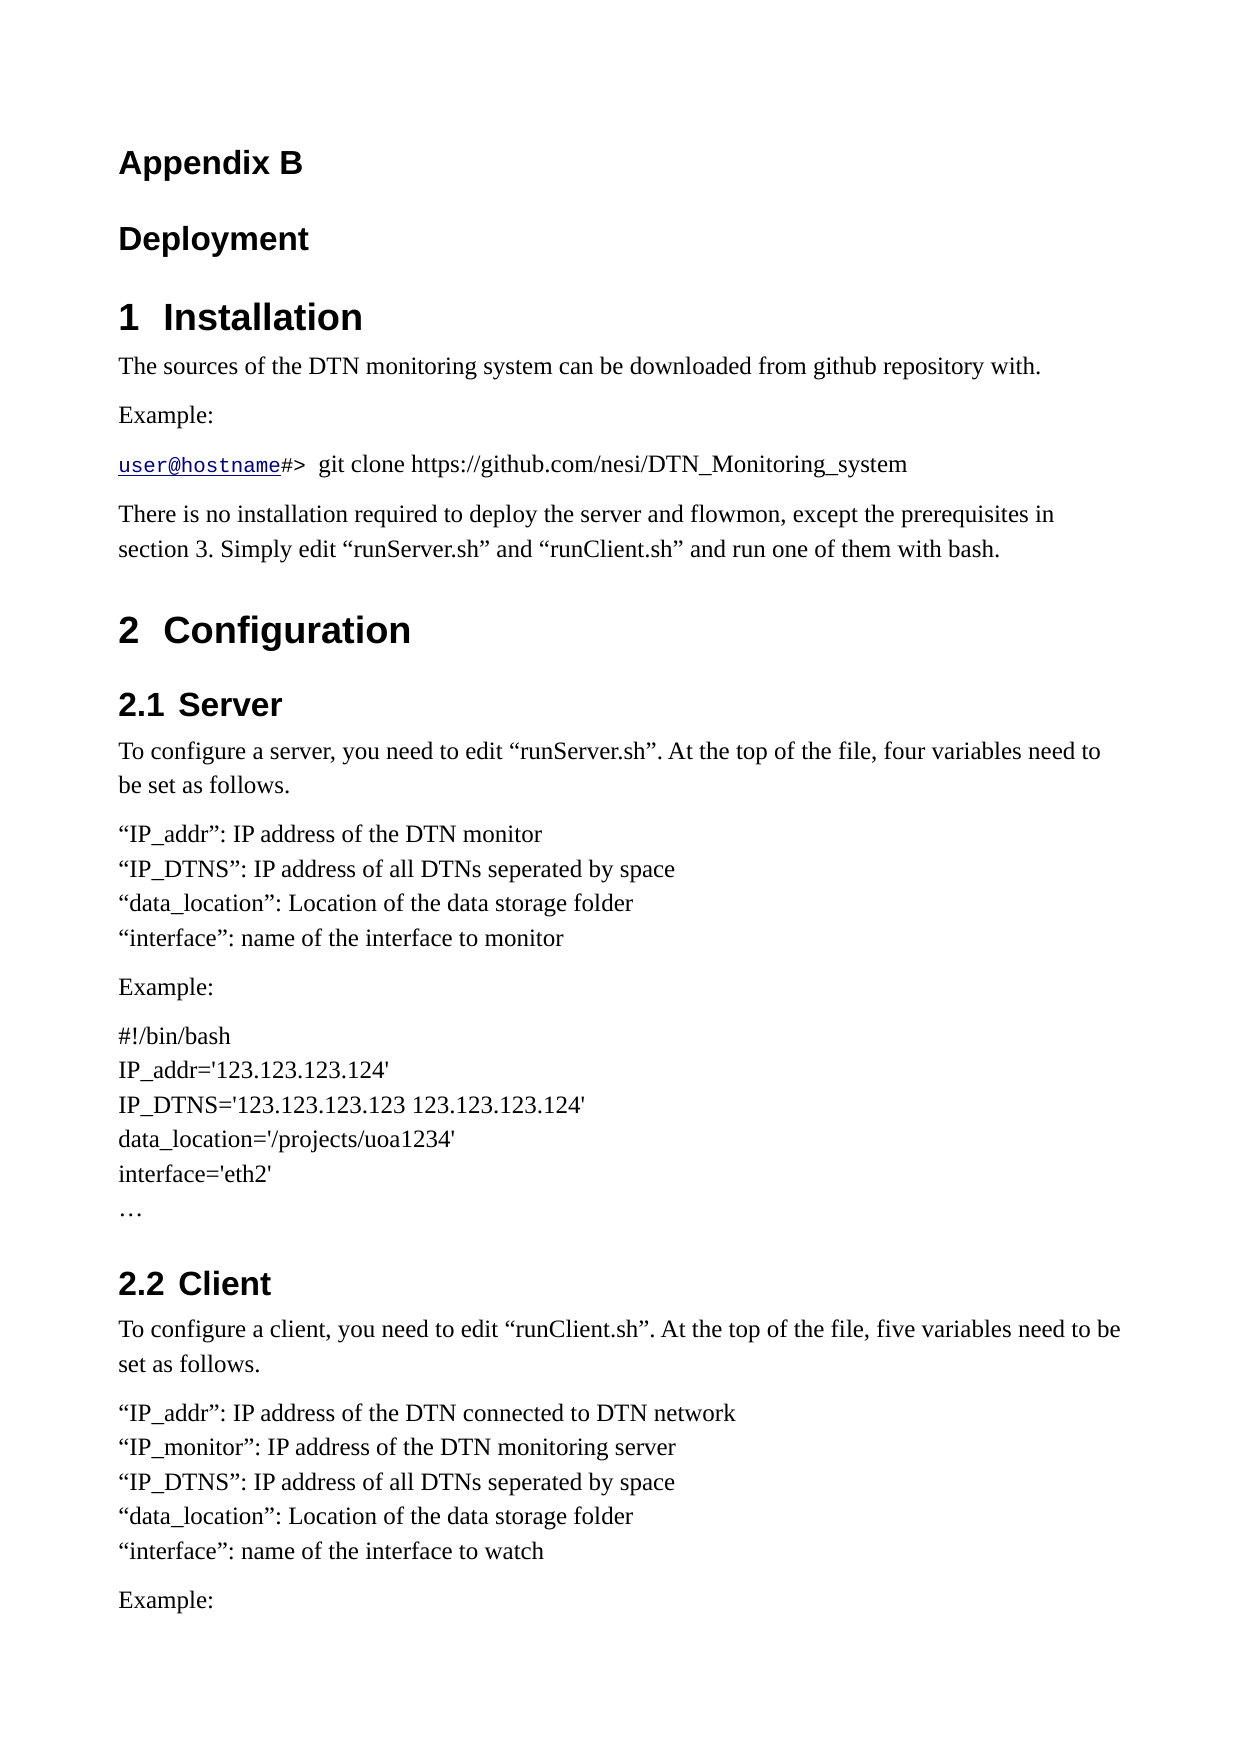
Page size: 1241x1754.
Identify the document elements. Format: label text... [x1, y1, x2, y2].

subtitle Deployment [118, 219, 1122, 257]
text Example: [118, 972, 1122, 1001]
text To configure a client, you need to edit “runClient.sh”. At the top of the file, five variables need to be set as follows. [118, 1314, 1122, 1378]
text To configure a server, you need to edit “runServer.sh”. At the top of the file, four variables need to be set as follows. [118, 736, 1122, 799]
text There is no installation required to deploy the server and flowmon, except the prerequisites in section 3. Simply edit “runServer.sh” and “runClient.sh” and run one of them with bash. [118, 499, 1122, 562]
text “IP_addr”: IP address of the DTN monitor “IP_DTNS”: IP address of all DTNs seperated by space “data_location”: Location of the data storage folder “interface”: name of the interface to monitor [118, 819, 1122, 952]
subtitle Client [118, 1263, 1122, 1302]
text “IP_addr”: IP address of the DTN connected to DTN network “IP_monitor”: IP address of the DTN monitoring server “IP_DTNS”: IP address of all DTNs seperated by space “data_location”: Location of the data storage folder “interface”: name of the interface to watch [118, 1398, 1122, 1565]
text Example: [118, 1585, 1122, 1614]
subtitle Server [118, 685, 1122, 723]
text Example: [118, 400, 1122, 429]
text user@hostname#> git clone https://github.com/nesi/DTN_Monitoring_system [118, 449, 1122, 479]
text #!/bin/bash IP_addr='123.123.123.124' IP_DTNS='123.123.123.123 123.123.123.124' data_location='/projects/uoa1234' interface='eth2' … [118, 1021, 1122, 1222]
subtitle Configuration [118, 608, 1122, 651]
subtitle Installation [118, 295, 1122, 339]
subtitle Appendix B [118, 143, 1122, 182]
text The sources of the DTN monitoring system can be downloaded from github repository with. [118, 351, 1122, 380]
